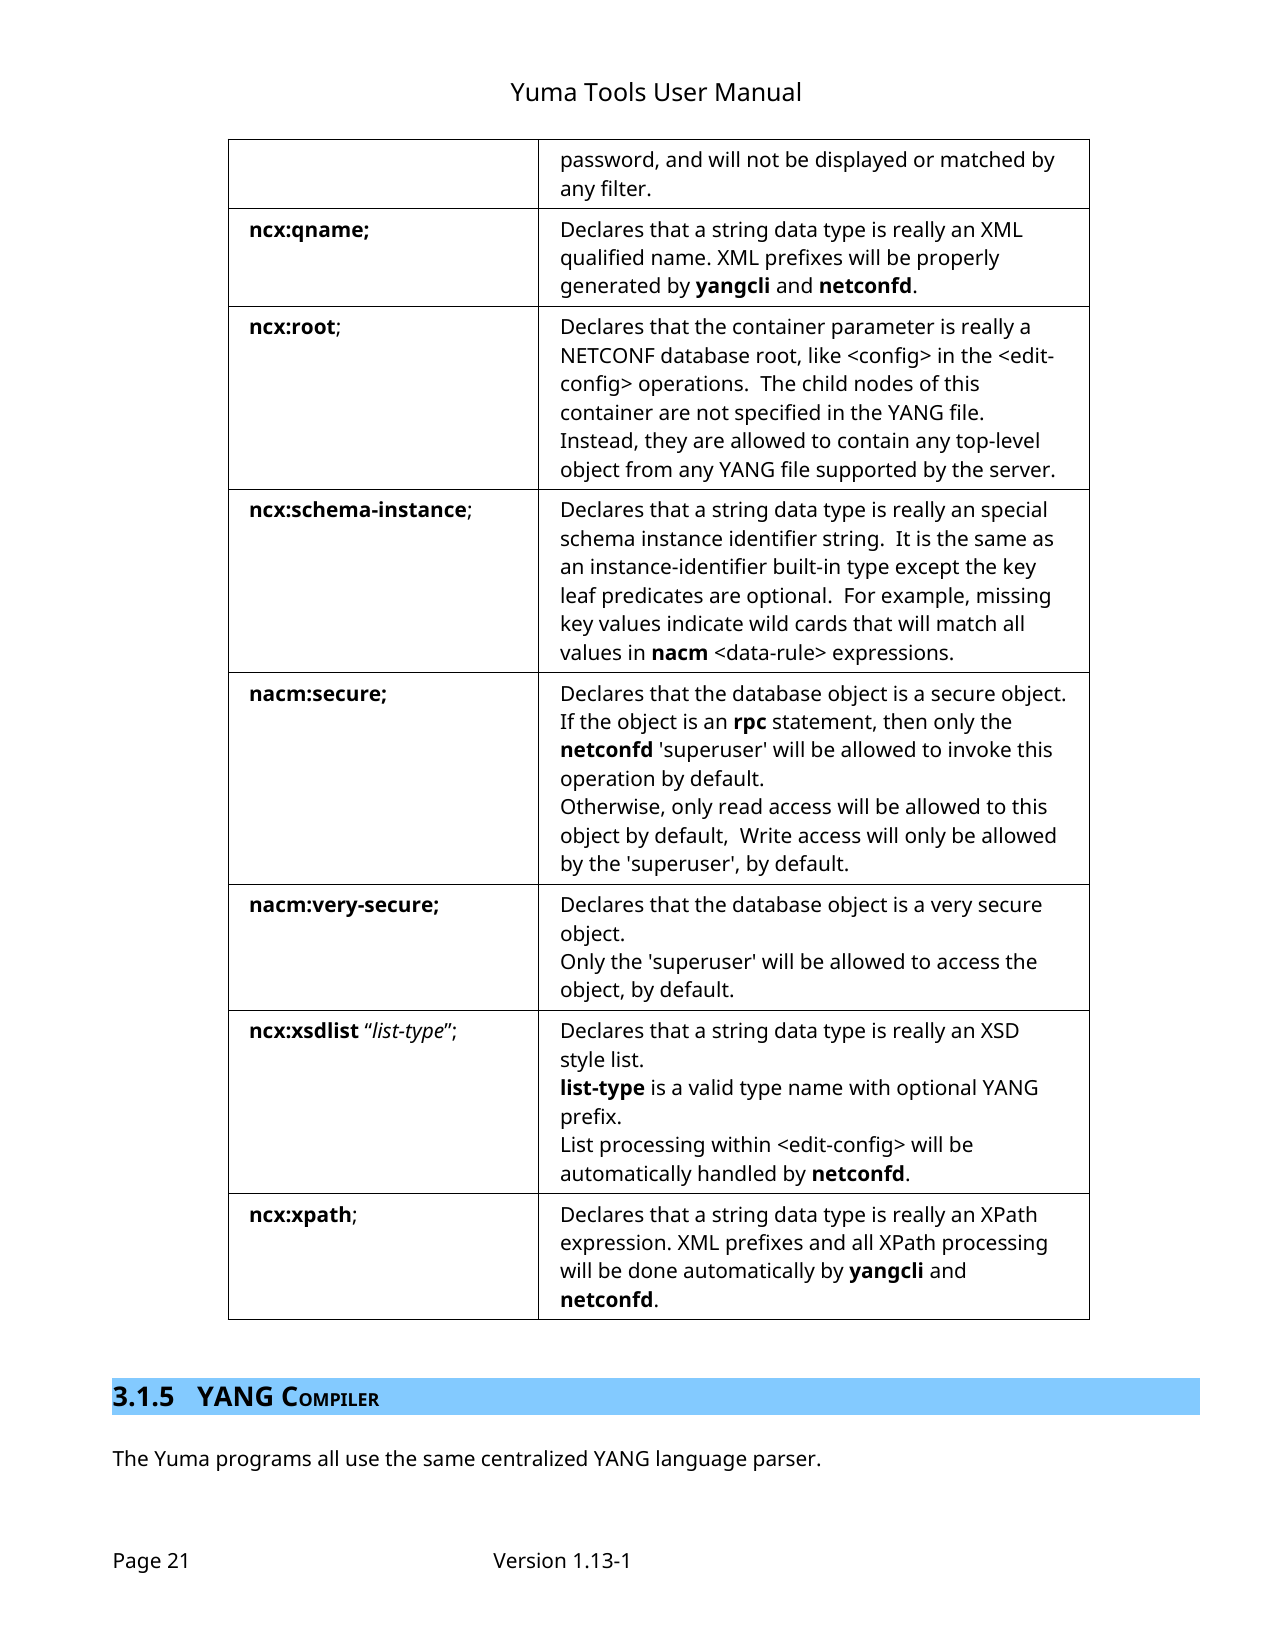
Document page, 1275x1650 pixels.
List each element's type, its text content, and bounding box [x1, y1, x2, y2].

table_cell [229, 140, 538, 208]
table_cell Declares that a string data type is really an XML qualified name. XML prefixes will be properly generated by yangcli and netconfd. [539, 209, 1089, 306]
table_cell ncx:schema-instance; [229, 490, 538, 672]
table_cell nacm:very-secure; [229, 885, 538, 1010]
table_cell ncx:xsdlist “list-type”; [229, 1011, 538, 1193]
table_cell ncx:qname; [229, 209, 538, 306]
table_cell Declares that a string data type is really an special schema instance identifier string. It is the same as an instance-identifier built-in type except the key leaf predicates are optional. For example, missing key values indicate wild cards that will match all values in nacm <data-rule> expressions. [539, 490, 1089, 672]
subtitle YANG Compiler [112, 1378, 1200, 1415]
table_cell Declares that the database object is a very secure object. Only the 'superuser' will be allowed to access the object, by default. [539, 885, 1089, 1010]
table_cell Declares that the database object is a secure object. If the object is an rpc statement, then only the netconfd 'superuser' will be allowed to invoke this operation by default. Otherwise, only read access will be allowed to this object by default, Write access will only be allowed by the 'superuser', by default. [539, 673, 1089, 883]
table_cell ncx:xpath; [229, 1194, 538, 1319]
table_cell Declares that a string data type is really an XPath expression. XML prefixes and all XPath processing will be done automatically by yangcli and netconfd. [539, 1194, 1089, 1319]
text The Yuma programs all use the same centralized YANG language parser. [112, 1444, 1200, 1472]
table_cell nacm:secure; [229, 673, 538, 883]
table_cell Declares that a string data type is really an XSD style list. list-type is a valid type name with optional YANG prefix. List processing within <edit-config> will be automatically handled by netconfd. [539, 1011, 1089, 1193]
table_cell Declares that the container parameter is really a NETCONF database root, like <config> in the <edit-config> operations. The child nodes of this container are not specified in the YANG file. Instead, they are allowed to contain any top-level object from any YANG file supported by the server. [539, 307, 1089, 489]
table_cell ncx:root; [229, 307, 538, 489]
table_cell password, and will not be displayed or matched by any filter. [539, 140, 1089, 208]
